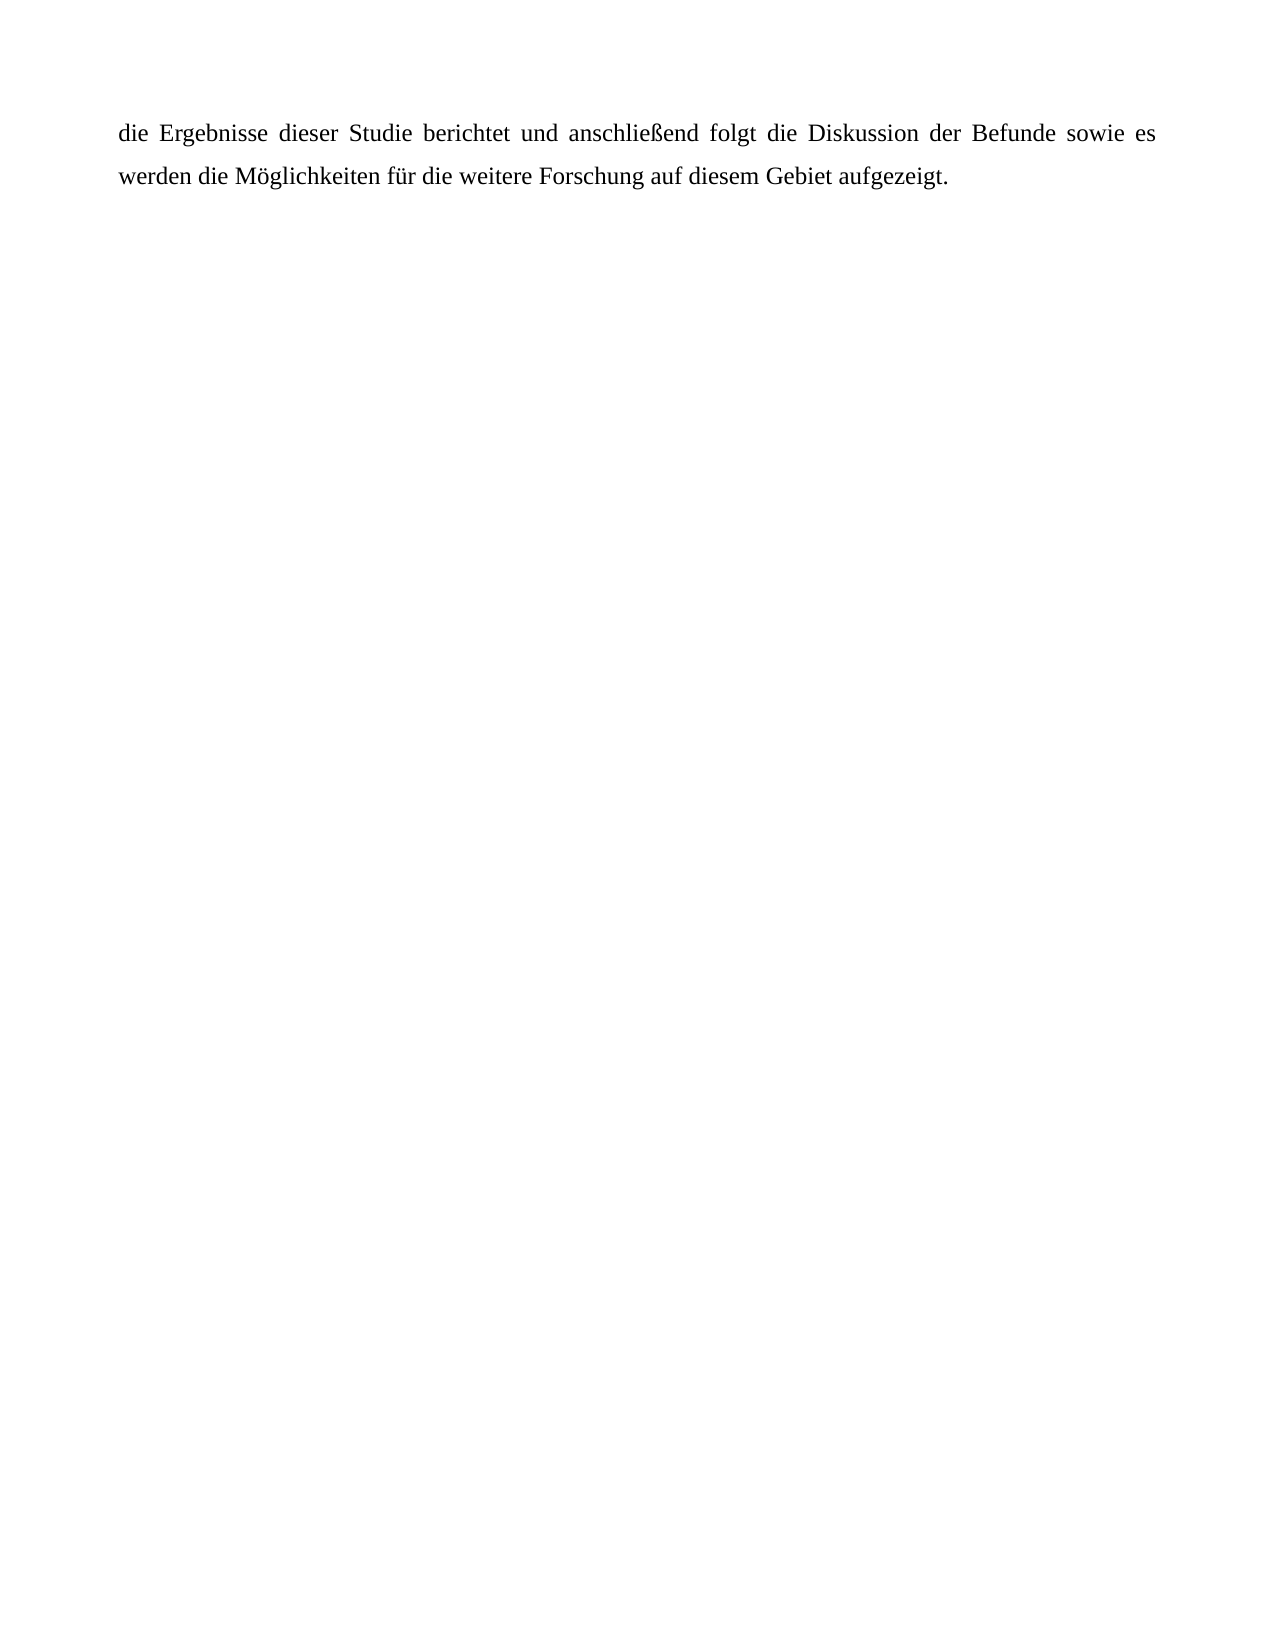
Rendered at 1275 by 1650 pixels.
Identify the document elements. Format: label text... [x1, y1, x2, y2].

text die Ergebnisse dieser Studie berichtet und anschließend folgt die Diskussion der Befunde sowie es werden die Möglichkeiten für die weitere Forschung auf diesem Gebiet aufgezeigt. [118, 118, 1157, 190]
